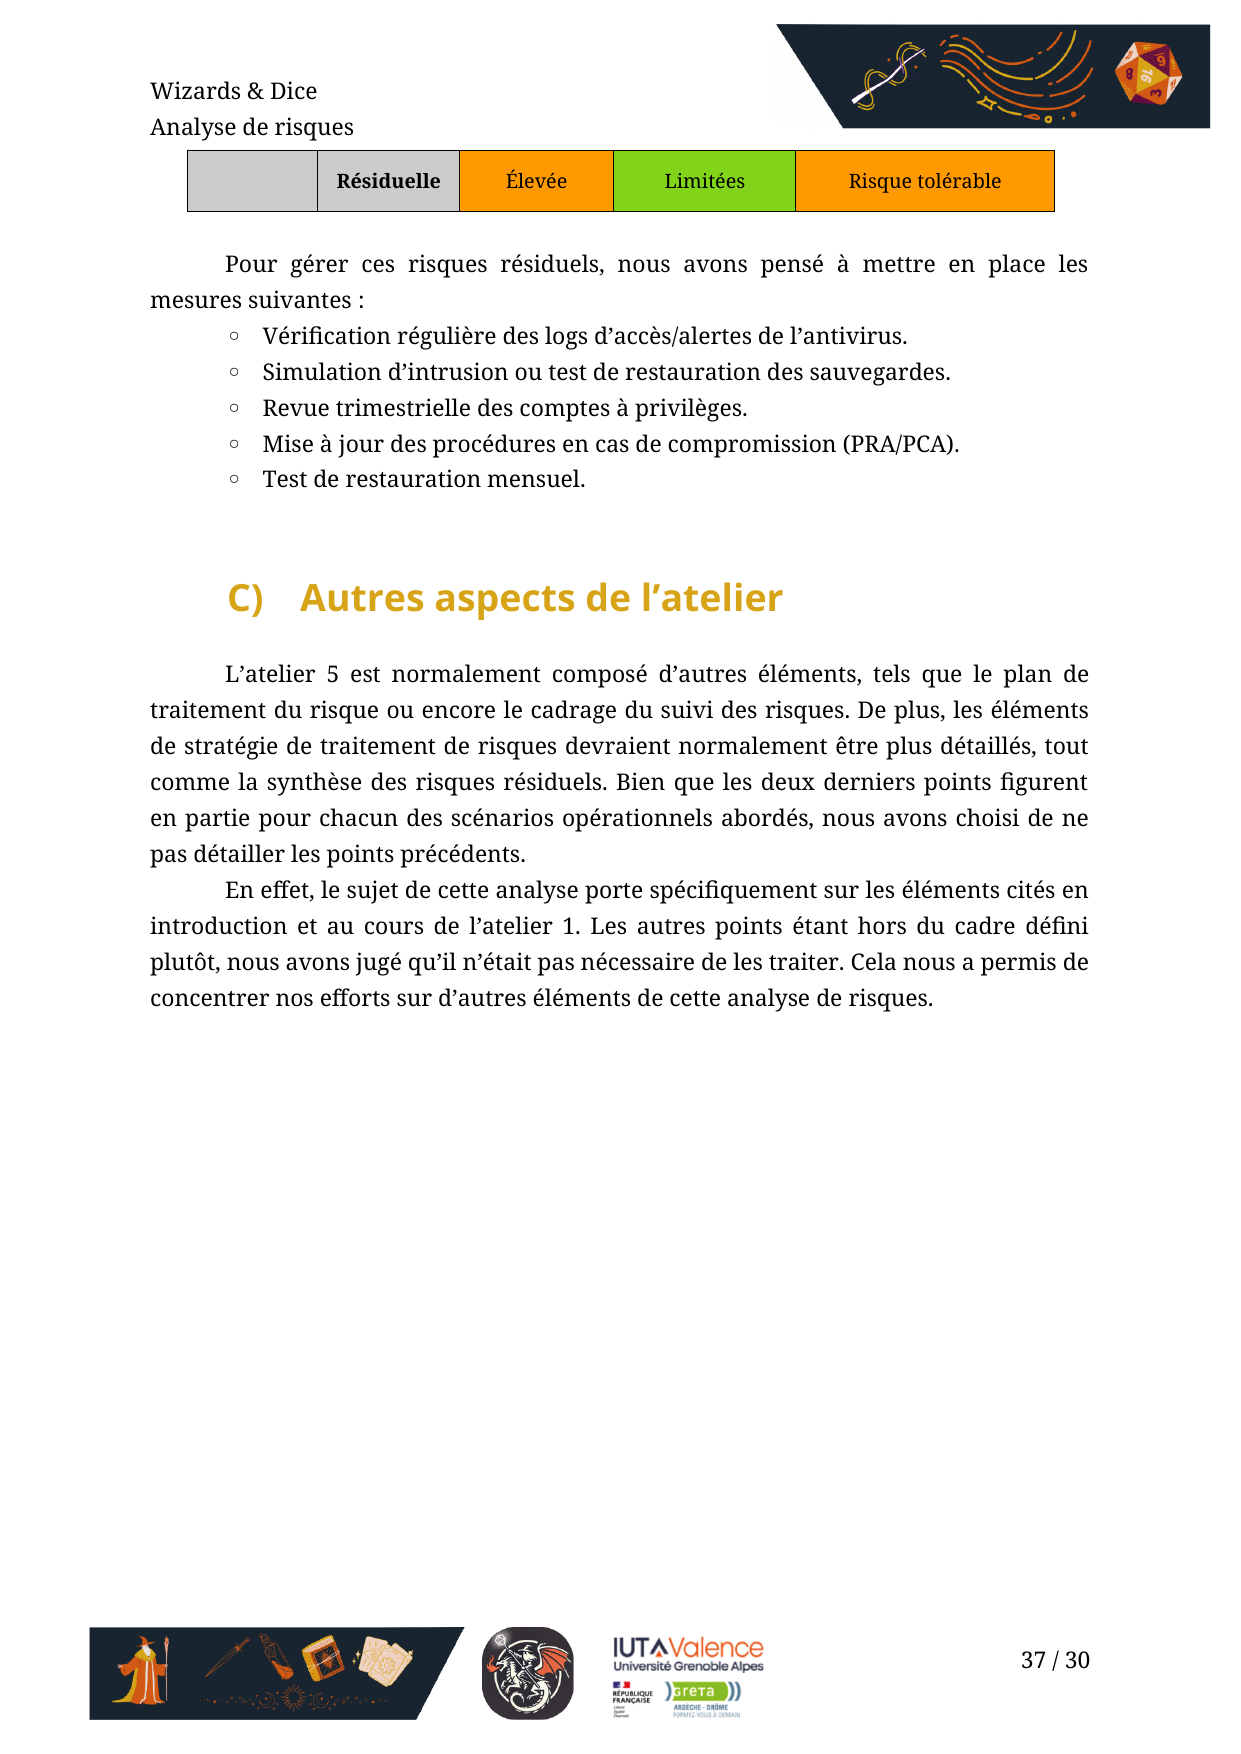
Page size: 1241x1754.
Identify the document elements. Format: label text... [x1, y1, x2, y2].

table_cell Risque tolérable [796, 151, 1054, 211]
list Revue trimestrielle des comptes à privilèges. [225, 392, 1090, 423]
subtitle Autres aspects de l’atelier [227, 571, 1090, 622]
picture [81, 1616, 788, 1729]
picture [771, 21, 1218, 131]
table_cell Élevée [460, 151, 613, 211]
list Test de restauration mensuel. [225, 463, 1090, 495]
text En effet, le sujet de cette analyse porte spécifiquement sur les éléments cités en introduction et au cours de l’atelier 1. Les autres points étant hors du cadre défini plutôt, nous avons jugé qu’il n’était pas nécessaire de les traiter. Cela nous a permis de concentrer nos efforts sur d’autres éléments de cette analyse de risques. [150, 874, 1090, 1013]
list Mise à jour des procédures en cas de compromission (PRA/PCA). [225, 427, 1090, 459]
list Vérification régulière des logs d’accès/alertes de l’antivirus. [225, 320, 1090, 351]
table_cell Limitées [614, 151, 795, 211]
list Simulation d’intrusion ou test de restauration des sauvegardes. [225, 356, 1090, 387]
table_cell [188, 151, 317, 211]
text Pour gérer ces risques résiduels, nous avons pensé à mettre en place les mesures suivantes : [150, 248, 1090, 315]
table_cell Résiduelle [318, 151, 459, 211]
text L’atelier 5 est normalement composé d’autres éléments, tels que le plan de traitement du risque ou encore le cadrage du suivi des risques. De plus, les éléments de stratégie de traitement de risques devraient normalement être plus détaillés, tout comme la synthèse des risques résiduels. Bien que les deux derniers points figurent en partie pour chacun des scénarios opérationnels abordés, nous avons choisi de ne pas détailler les points précédents. [150, 658, 1090, 869]
